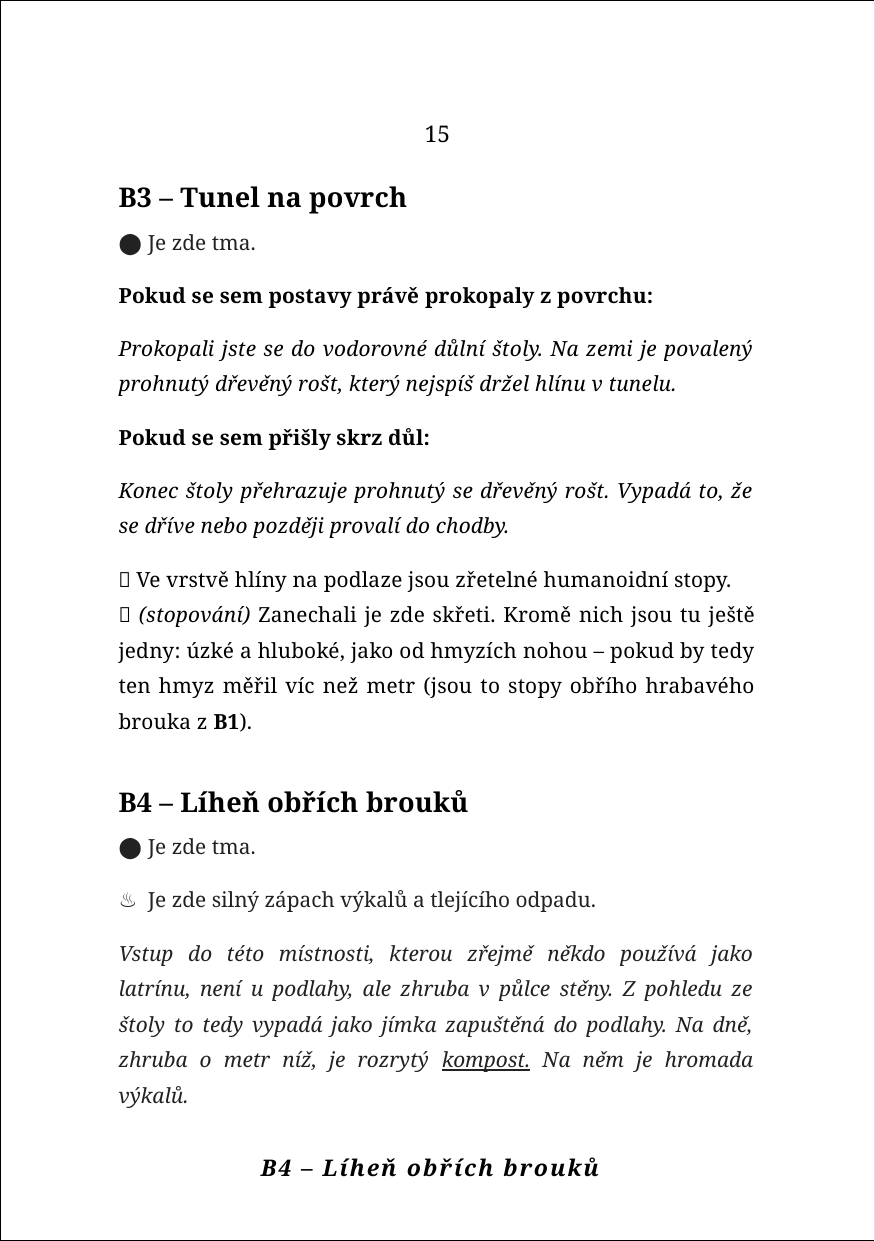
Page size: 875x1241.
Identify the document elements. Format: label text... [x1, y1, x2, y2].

subtitle B4 – Líheň obřích brouků [118, 784, 756, 821]
text Pokud se sem přišly skrz důl: [118, 423, 756, 451]
text Konec štoly přehrazuje prohnutý se dřevěný rošt. Vypadá to, že se dříve nebo později provalí do chodby. [118, 476, 756, 540]
text Prokopali jste se do vodorovné důlní štoly. Na zemi je povalený prohnutý dřevěný rošt, který nejspíš držel hlínu v tunelu. [118, 334, 756, 398]
text ⬤ Je zde tma. [118, 832, 756, 861]
text 👣 Ve vrstvě hlíny na podlaze jsou zřetelné humanoidní stopy. 👣 (stopování) Zanechali je zde skřeti. Kromě nich jsou tu ještě jedny: úzké a hluboké, jako od hmyzích nohou – pokud by tedy ten hmyz měřil víc než metr (jsou to stopy obřího hrabavého brouka z B1). [118, 565, 756, 735]
subtitle B3 – Tunel na povrch [118, 179, 756, 216]
text Vstup do této místnosti, kterou zřejmě někdo používá jako latrínu, není u podlahy, ale zhruba v půlce stěny. Z pohledu ze štoly to tedy vypadá jako jímka zapuštěná do podlahy. Na dně, zhruba o metr níž, je rozrytý kompost. Na něm je hromada výkalů. [118, 939, 756, 1109]
text ⬤ Je zde tma. [118, 228, 756, 256]
text Pokud se sem postavy právě prokopaly z povrchu: [118, 281, 756, 309]
text ♨ Je zde silný zápach výkalů a tlejícího odpadu. [118, 886, 756, 914]
